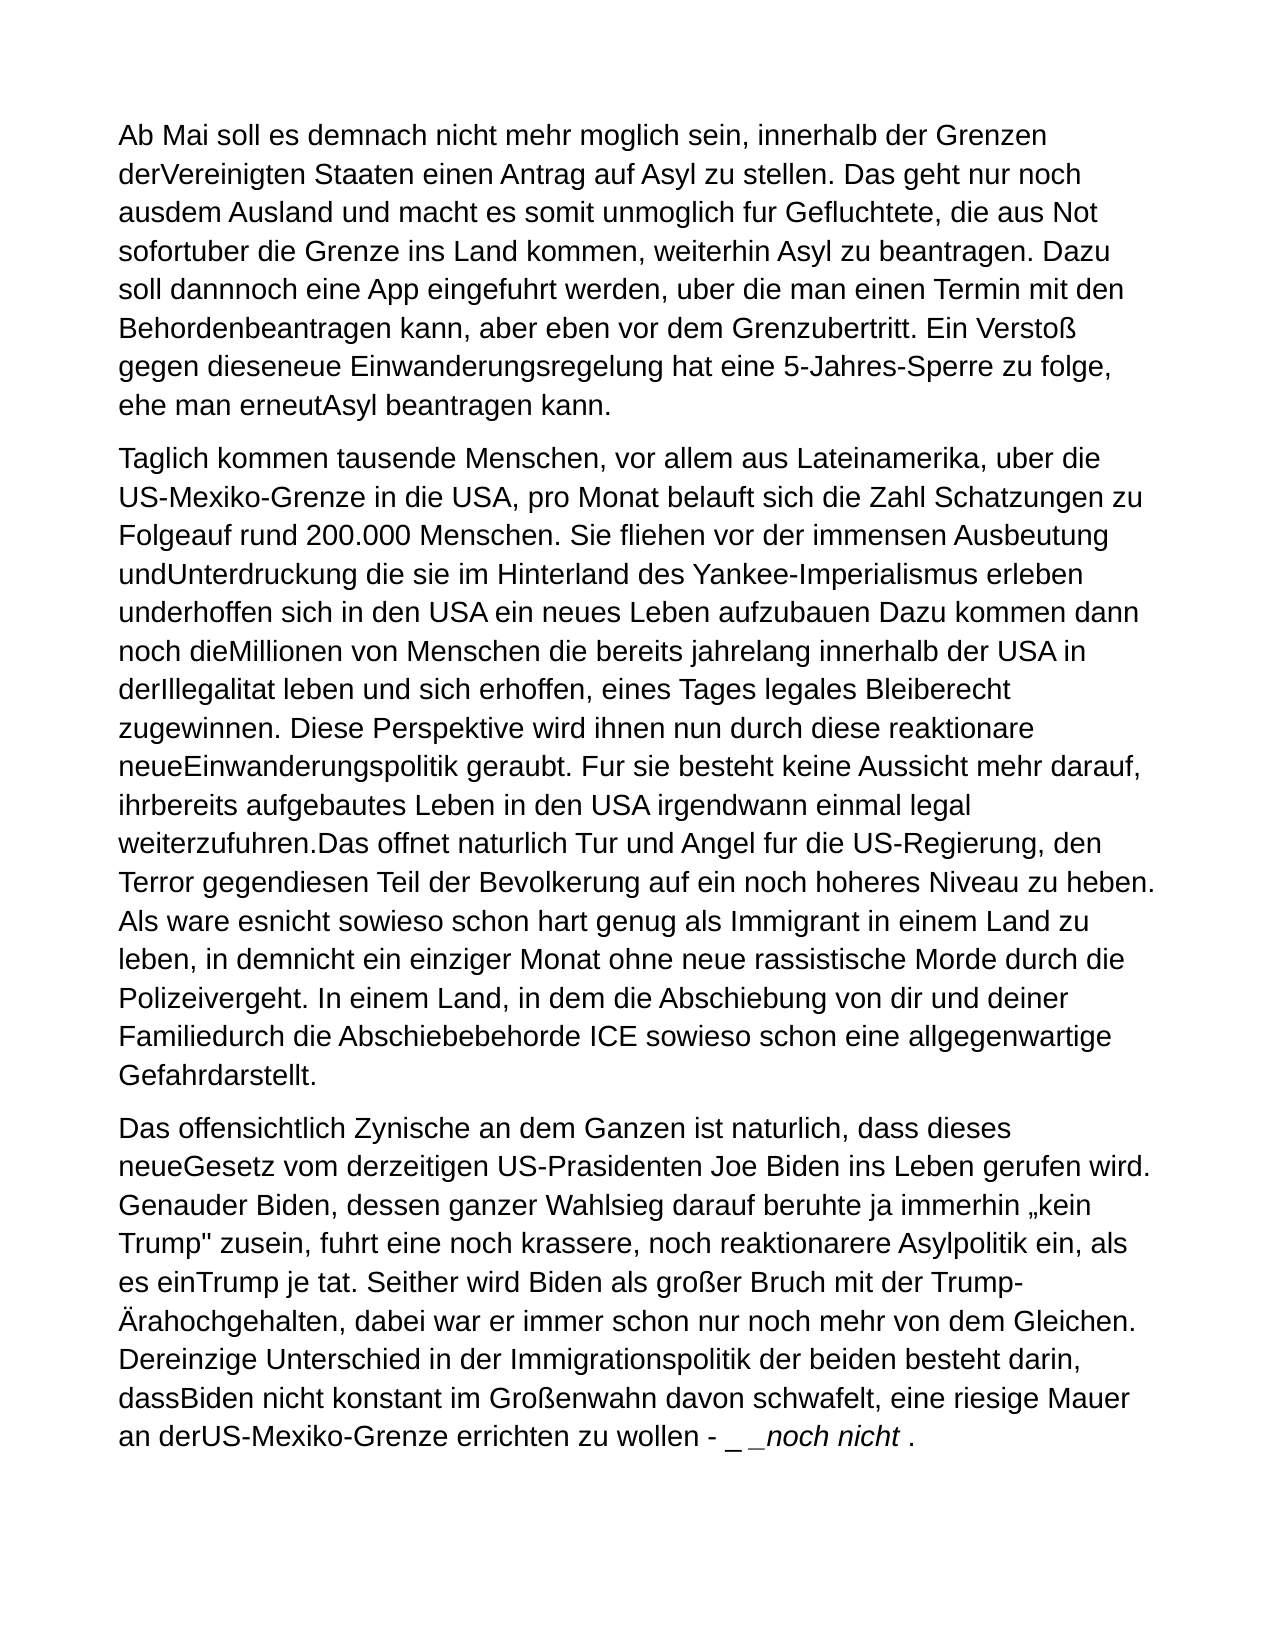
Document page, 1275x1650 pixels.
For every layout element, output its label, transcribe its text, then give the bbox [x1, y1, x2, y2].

text Ab Mai soll es demnach nicht mehr moglich sein, innerhalb der Grenzen derVereinigten Staaten einen Antrag auf Asyl zu stellen. Das geht nur noch ausdem Ausland und macht es somit unmoglich fur Gefluchtete, die aus Not sofortuber die Grenze ins Land kommen, weiterhin Asyl zu beantragen. Dazu soll dannnoch eine App eingefuhrt werden, uber die man einen Termin mit den Behordenbeantragen kann, aber eben vor dem Grenzubertritt. Ein Verstoß gegen dieseneue Einwanderungsregelung hat eine 5-Jahres-Sperre zu folge, ehe man erneutAsyl beantragen kann. [118, 118, 1157, 421]
text Taglich kommen tausende Menschen, vor allem aus Lateinamerika, uber die US-Mexiko-Grenze in die USA, pro Monat belauft sich die Zahl Schatzungen zu Folgeauf rund 200.000 Menschen. Sie fliehen vor der immensen Ausbeutung undUnterdruckung die sie im Hinterland des Yankee-Imperialismus erleben underhoffen sich in den USA ein neues Leben aufzubauen Dazu kommen dann noch dieMillionen von Menschen die bereits jahrelang innerhalb der USA in derIllegalitat leben und sich erhoffen, eines Tages legales Bleiberecht zugewinnen. Diese Perspektive wird ihnen nun durch diese reaktionare neueEinwanderungspolitik geraubt. Fur sie besteht keine Aussicht mehr darauf, ihrbereits aufgebautes Leben in den USA irgendwann einmal legal weiterzufuhren.Das offnet naturlich Tur und Angel fur die US-Regierung, den Terror gegendiesen Teil der Bevolkerung auf ein noch hoheres Niveau zu heben. Als ware esnicht sowieso schon hart genug als Immigrant in einem Land zu leben, in demnicht ein einziger Monat ohne neue rassistische Morde durch die Polizeivergeht. In einem Land, in dem die Abschiebung von dir und deiner Familiedurch die Abschiebebehorde ICE sowieso schon eine allgegenwartige Gefahrdarstellt. [118, 441, 1157, 1091]
text Das offensichtlich Zynische an dem Ganzen ist naturlich, dass dieses neueGesetz vom derzeitigen US-Prasidenten Joe Biden ins Leben gerufen wird. Genauder Biden, dessen ganzer Wahlsieg darauf beruhte ja immerhin „kein Trump" zusein, fuhrt eine noch krassere, noch reaktionarere Asylpolitik ein, als es einTrump je tat. Seither wird Biden als großer Bruch mit der Trump-Ärahochgehalten, dabei war er immer schon nur noch mehr von dem Gleichen. Dereinzige Unterschied in der Immigrationspolitik der beiden besteht darin, dassBiden nicht konstant im Großenwahn davon schwafelt, eine riesige Mauer an derUS-Mexiko-Grenze errichten zu wollen - _ _noch nicht . [118, 1111, 1157, 1453]
